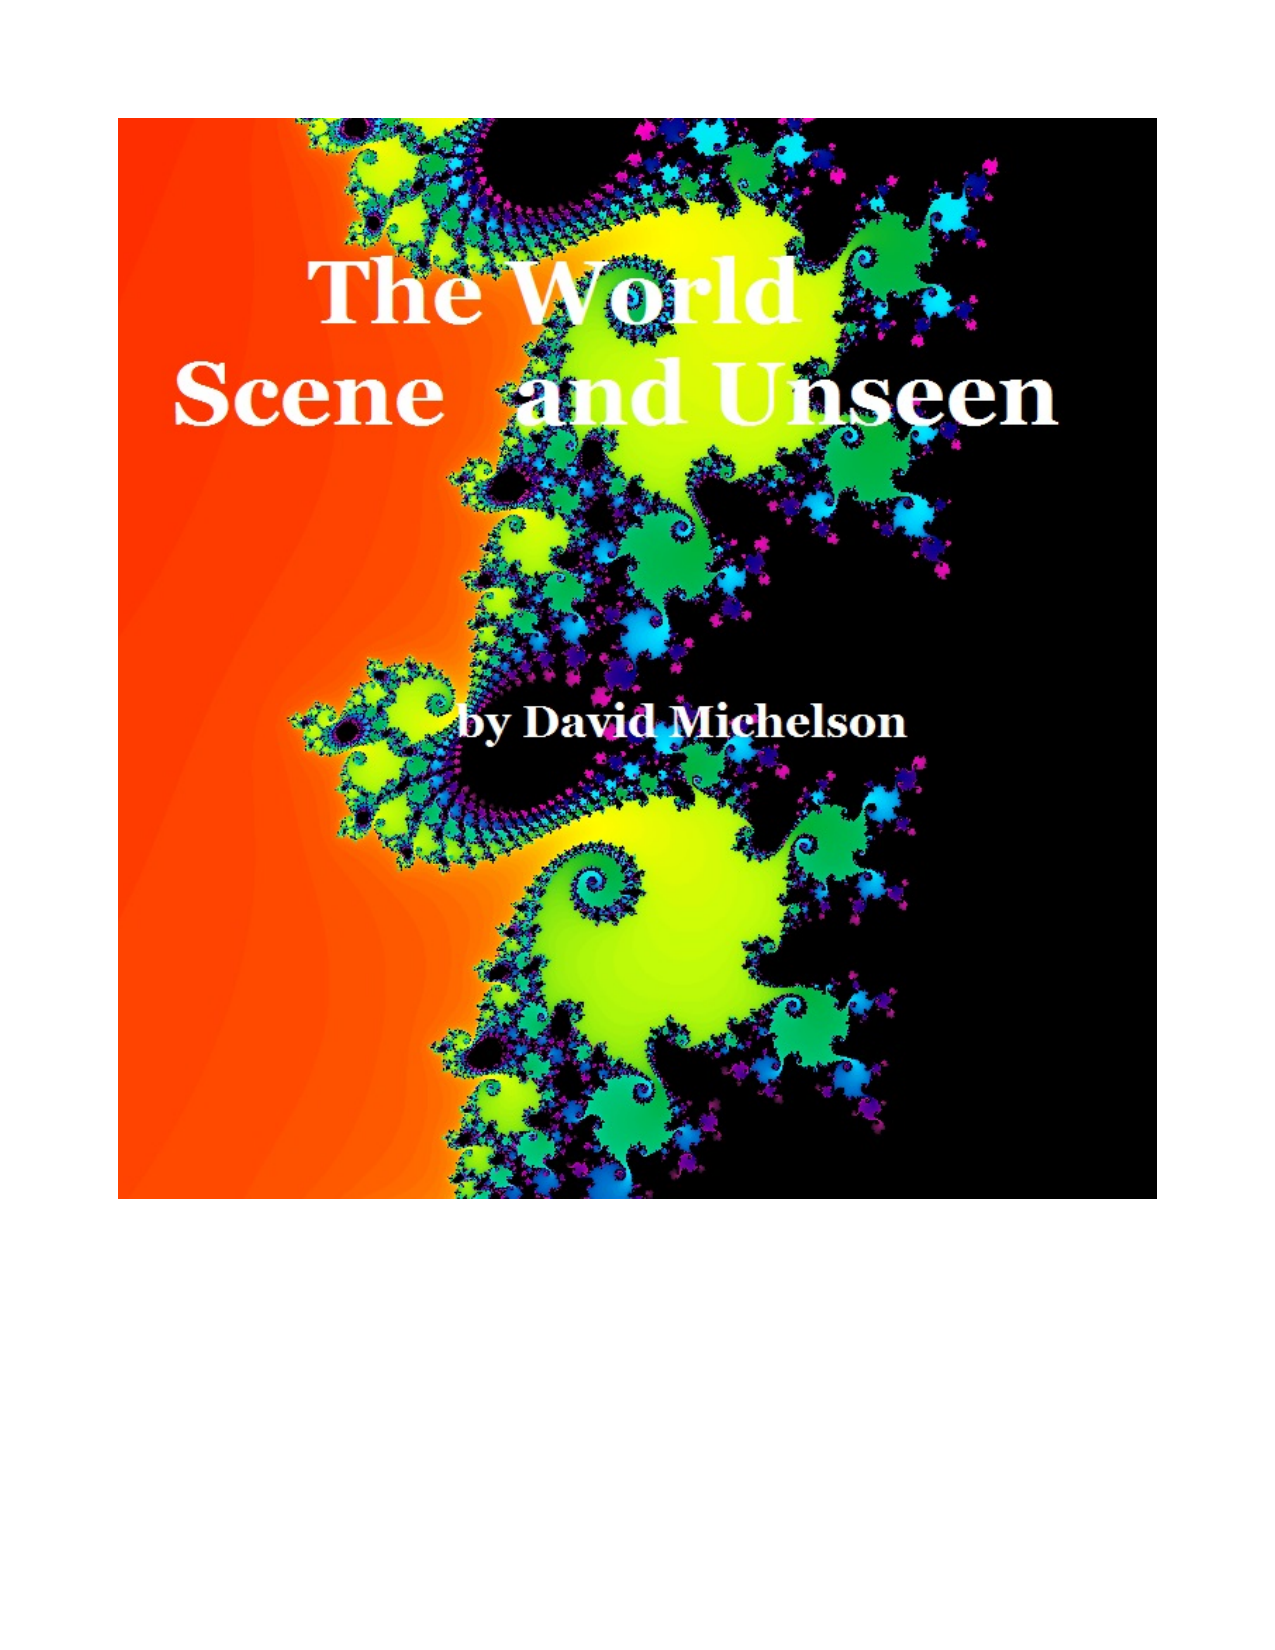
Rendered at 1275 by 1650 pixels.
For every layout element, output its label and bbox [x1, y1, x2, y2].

picture [118, 118, 1157, 1199]
